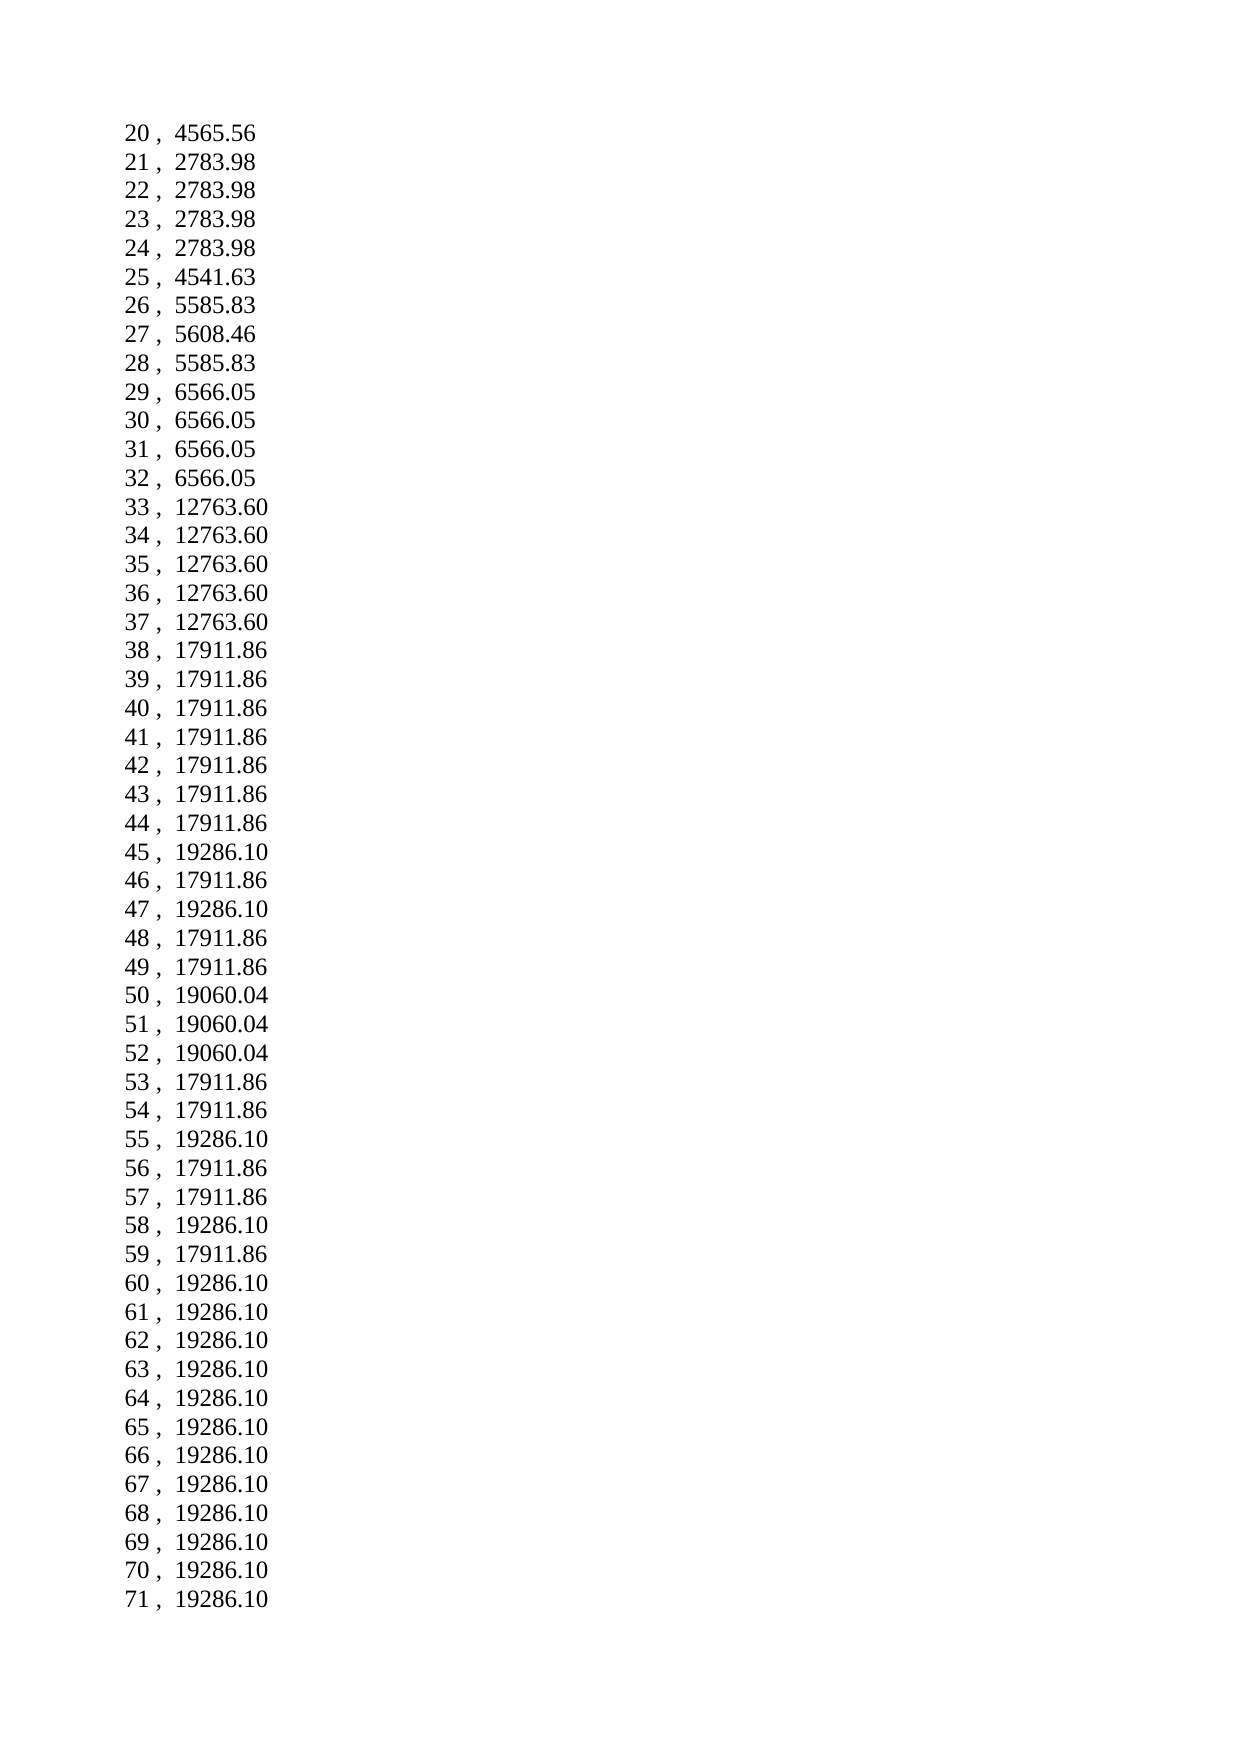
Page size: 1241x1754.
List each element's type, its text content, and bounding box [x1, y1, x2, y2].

text 47 , 19286.10 [118, 894, 1122, 923]
text 61 , 19286.10 [118, 1297, 1122, 1326]
text 42 , 17911.86 [118, 751, 1122, 779]
text 30 , 6566.05 [118, 406, 1122, 434]
text 34 , 12763.60 [118, 521, 1122, 549]
text 35 , 12763.60 [118, 549, 1122, 578]
text 41 , 17911.86 [118, 722, 1122, 751]
text 25 , 4541.63 [118, 262, 1122, 291]
text 58 , 19286.10 [118, 1211, 1122, 1239]
text 28 , 5585.83 [118, 348, 1122, 377]
text 64 , 19286.10 [118, 1383, 1122, 1412]
text 63 , 19286.10 [118, 1354, 1122, 1383]
text 29 , 6566.05 [118, 377, 1122, 406]
text 36 , 12763.60 [118, 578, 1122, 607]
text 24 , 2783.98 [118, 233, 1122, 262]
text 62 , 19286.10 [118, 1326, 1122, 1354]
text 70 , 19286.10 [118, 1556, 1122, 1584]
text 67 , 19286.10 [118, 1469, 1122, 1498]
text 27 , 5608.46 [118, 319, 1122, 348]
text 65 , 19286.10 [118, 1412, 1122, 1441]
text 45 , 19286.10 [118, 837, 1122, 866]
text 55 , 19286.10 [118, 1124, 1122, 1153]
text 57 , 17911.86 [118, 1182, 1122, 1211]
text 59 , 17911.86 [118, 1239, 1122, 1268]
text 46 , 17911.86 [118, 866, 1122, 894]
text 31 , 6566.05 [118, 434, 1122, 463]
text 33 , 12763.60 [118, 492, 1122, 521]
text 56 , 17911.86 [118, 1153, 1122, 1182]
text 38 , 17911.86 [118, 636, 1122, 664]
text 40 , 17911.86 [118, 693, 1122, 722]
text 66 , 19286.10 [118, 1441, 1122, 1469]
text 53 , 17911.86 [118, 1067, 1122, 1096]
text 54 , 17911.86 [118, 1096, 1122, 1124]
text 44 , 17911.86 [118, 808, 1122, 837]
text 52 , 19060.04 [118, 1038, 1122, 1067]
text 21 , 2783.98 [118, 147, 1122, 176]
text 71 , 19286.10 [118, 1584, 1122, 1613]
text 20 , 4565.56 [118, 118, 1122, 147]
text 43 , 17911.86 [118, 779, 1122, 808]
text 51 , 19060.04 [118, 1009, 1122, 1038]
text 69 , 19286.10 [118, 1527, 1122, 1556]
text 48 , 17911.86 [118, 923, 1122, 952]
text 39 , 17911.86 [118, 664, 1122, 693]
text 22 , 2783.98 [118, 176, 1122, 204]
text 32 , 6566.05 [118, 463, 1122, 492]
text 23 , 2783.98 [118, 204, 1122, 233]
text 26 , 5585.83 [118, 291, 1122, 319]
text 37 , 12763.60 [118, 607, 1122, 636]
text 68 , 19286.10 [118, 1498, 1122, 1527]
text 60 , 19286.10 [118, 1268, 1122, 1297]
text 49 , 17911.86 [118, 952, 1122, 981]
text 50 , 19060.04 [118, 981, 1122, 1009]
